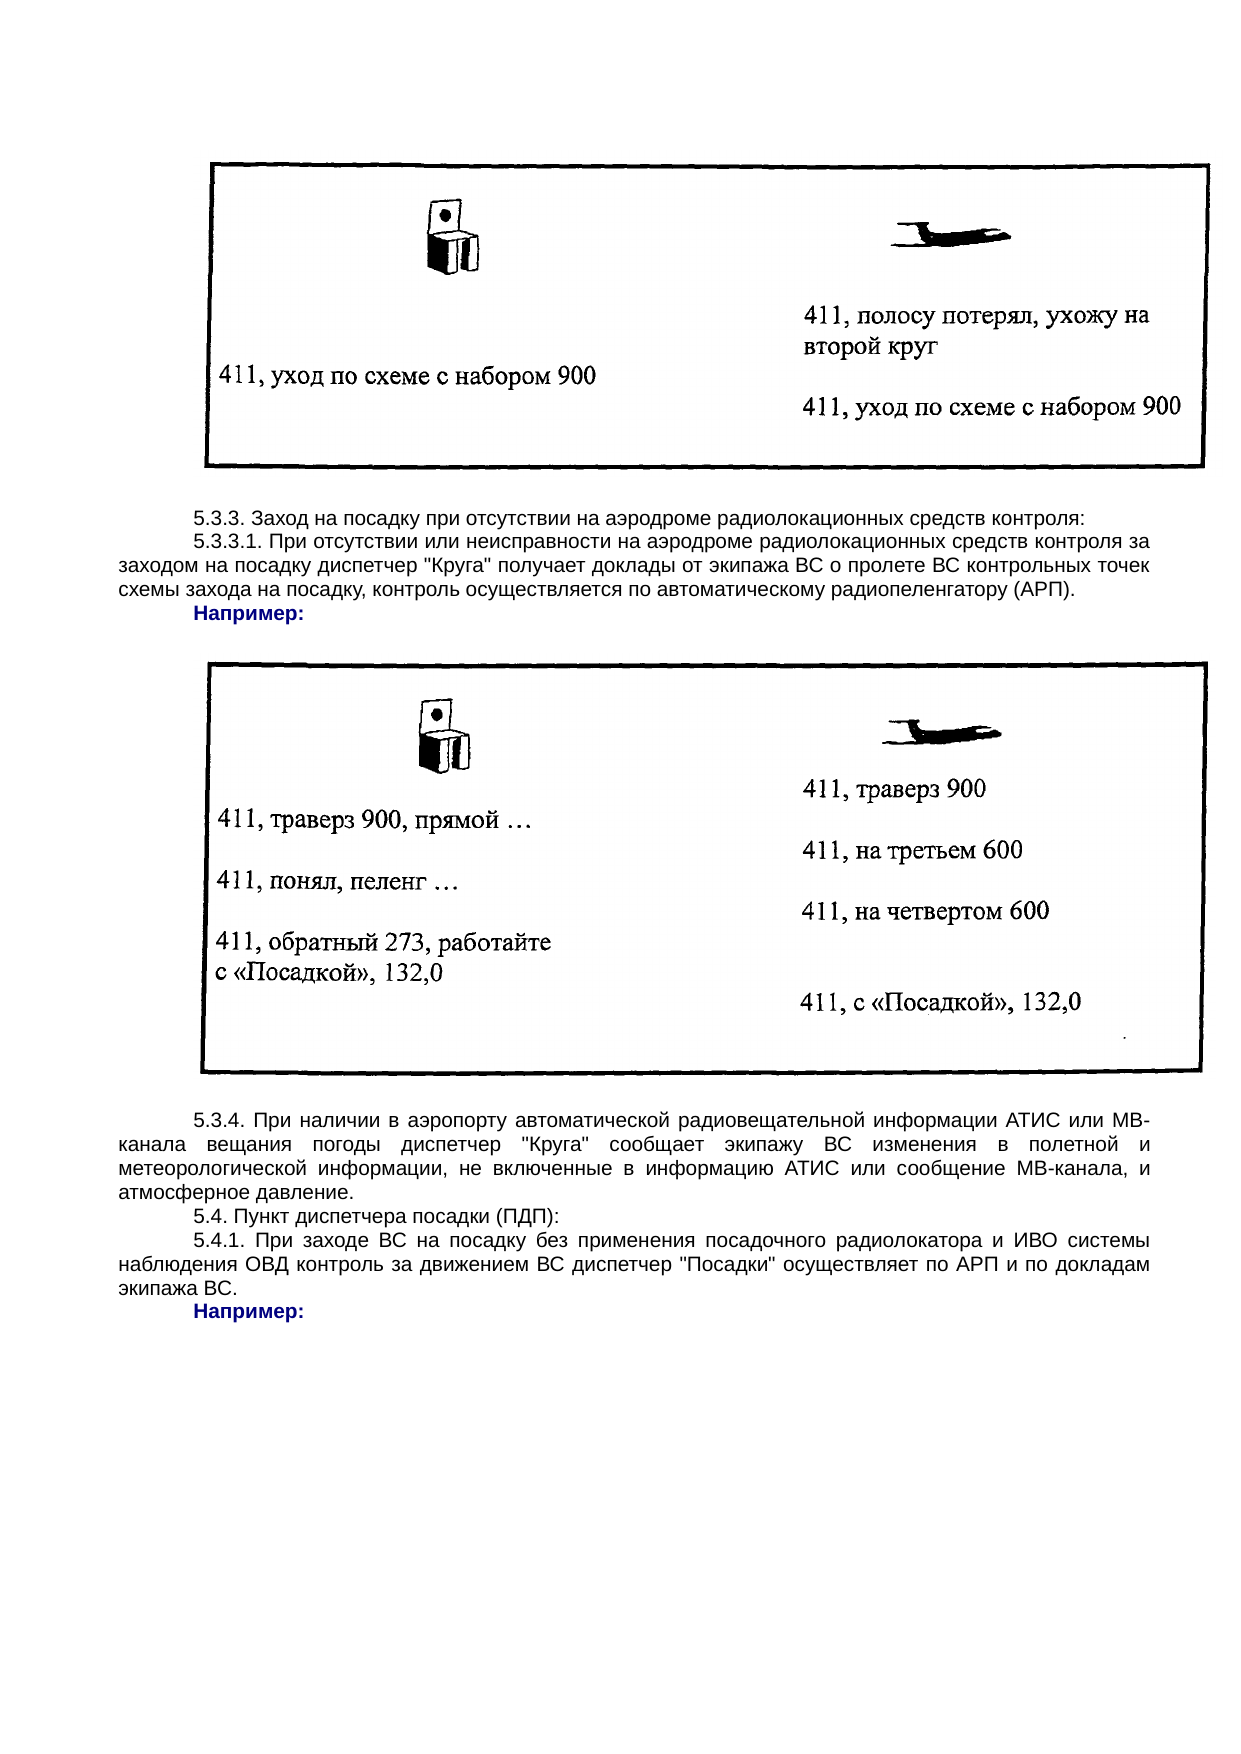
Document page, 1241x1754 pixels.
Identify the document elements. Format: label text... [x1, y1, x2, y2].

text 5.3.4. При наличии в аэропорту автоматической радиовещательной информации АТИС или МВ-канала вещания погоды диспетчер "Круга" сообщает экипажу ВС изменения в полетной и метеорологической информации, не включенные в информацию АТИС или сообщение МВ-канала, и атмосферное давление. [118, 1108, 1152, 1203]
picture [193, 653, 1217, 1079]
text Например: [118, 1299, 1152, 1323]
text Например: [118, 601, 1152, 625]
text 5.4.1. При заходе ВС на посадку без применения посадочного радиолокатора и ИВО системы наблюдения ОВД контроль за движением ВС диспетчер "Посадки" осуществляет по АРП и по докладам экипажа ВС. [118, 1227, 1152, 1299]
text 5.4. Пункт диспетчера посадки (ПДП): [118, 1203, 1152, 1227]
picture [193, 150, 1223, 477]
text 5.3.3.1. При отсутствии или неисправности на аэродроме радиолокационных средств контроля за заходом на посадку диспетчер "Круга" получает доклады от экипажа ВС о пролете ВС контрольных точек схемы захода на посадку, контроль осуществляется по автоматическому радиопеленгатору (АРП). [118, 529, 1152, 601]
text 5.3.3. Заход на посадку при отсутствии на аэродроме радиолокационных средств контроля: [118, 505, 1152, 529]
